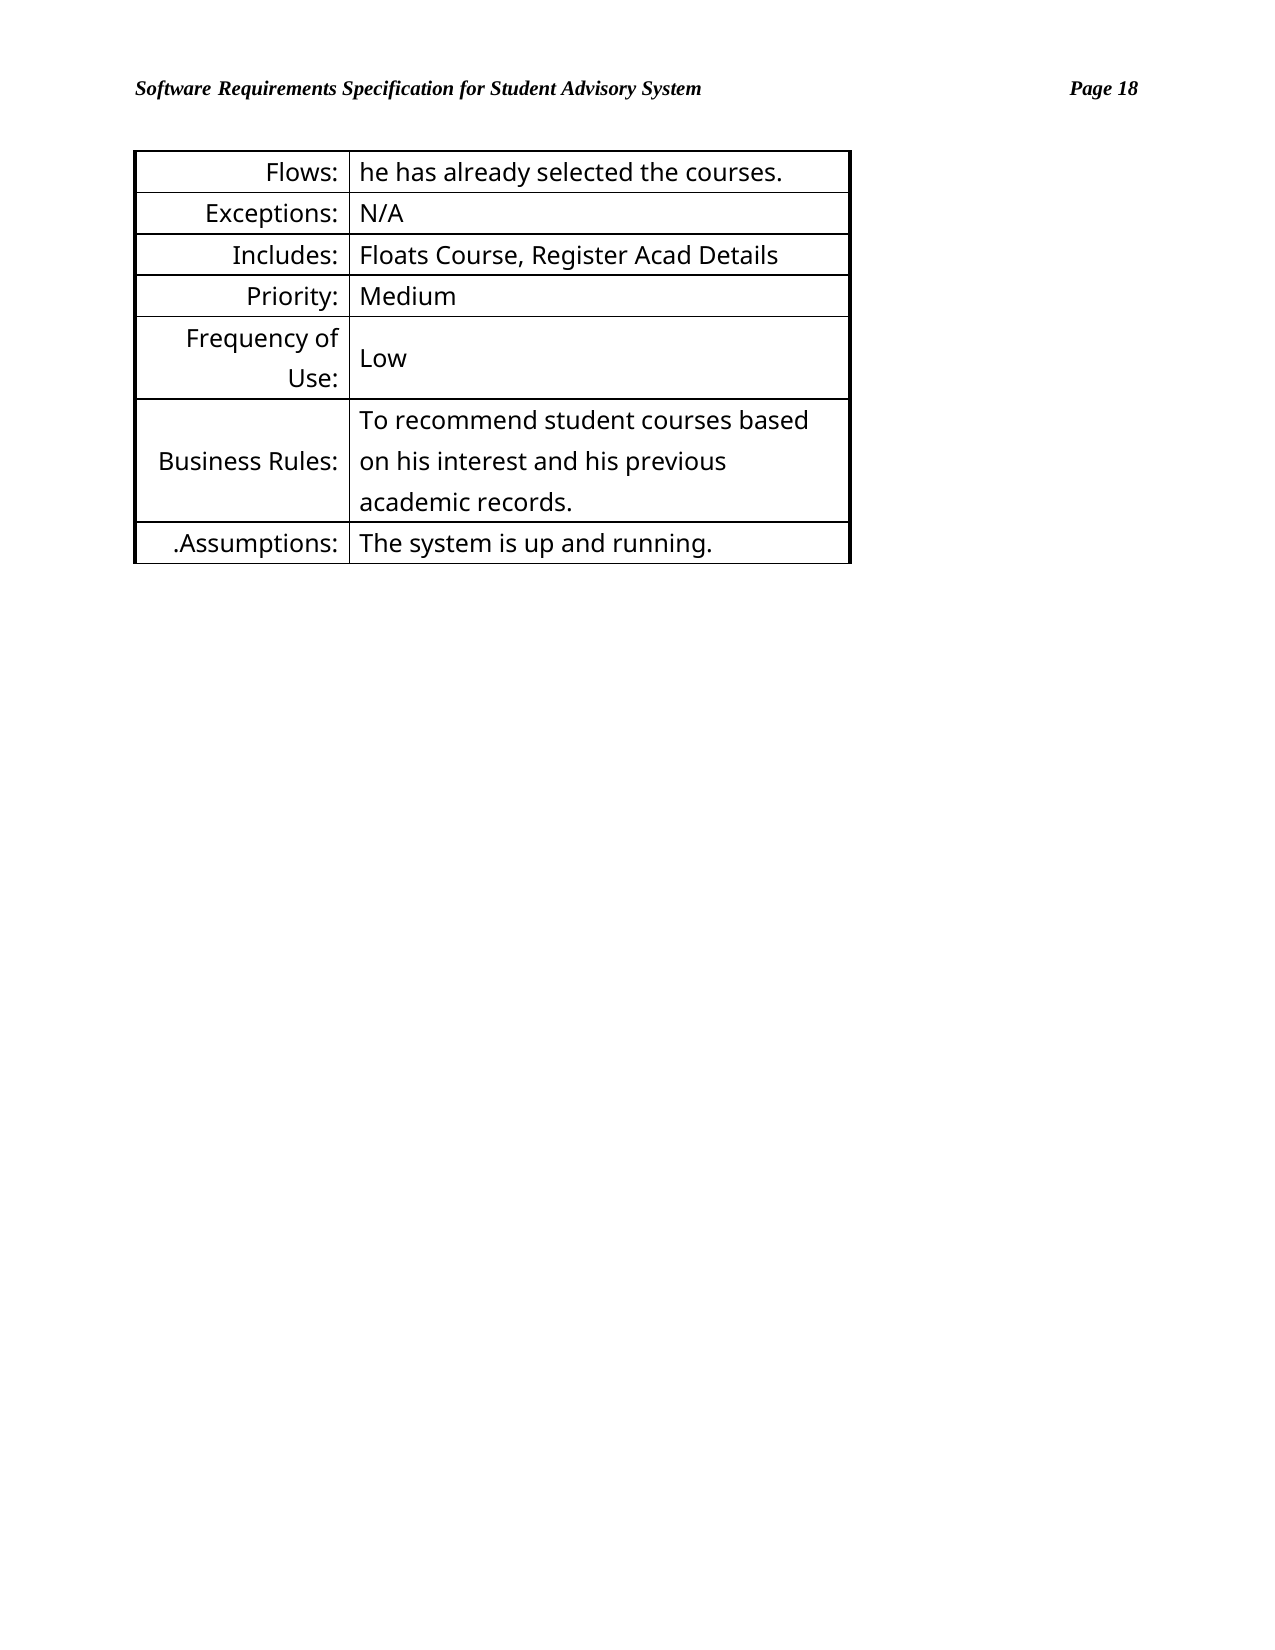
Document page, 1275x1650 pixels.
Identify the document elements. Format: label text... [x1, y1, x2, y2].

table_cell N/A [350, 193, 848, 233]
table_cell Low [350, 317, 848, 398]
table_cell he has already selected the courses. [350, 152, 848, 191]
table_cell Includes: [137, 235, 349, 274]
table_cell Priority: [137, 276, 349, 316]
table_cell Frequency of Use: [137, 317, 349, 398]
table_cell Medium [350, 276, 848, 316]
table_cell .Assumptions: [137, 523, 349, 563]
table_cell Floats Course, Register Acad Details [350, 235, 848, 274]
table_cell Exceptions: [137, 193, 349, 233]
table_cell The system is up and running. [350, 523, 848, 563]
table_cell To recommend student courses based on his interest and his previous academic records. [350, 400, 848, 521]
table_cell Business Rules: [137, 400, 349, 521]
table_cell Flows: [137, 152, 349, 191]
